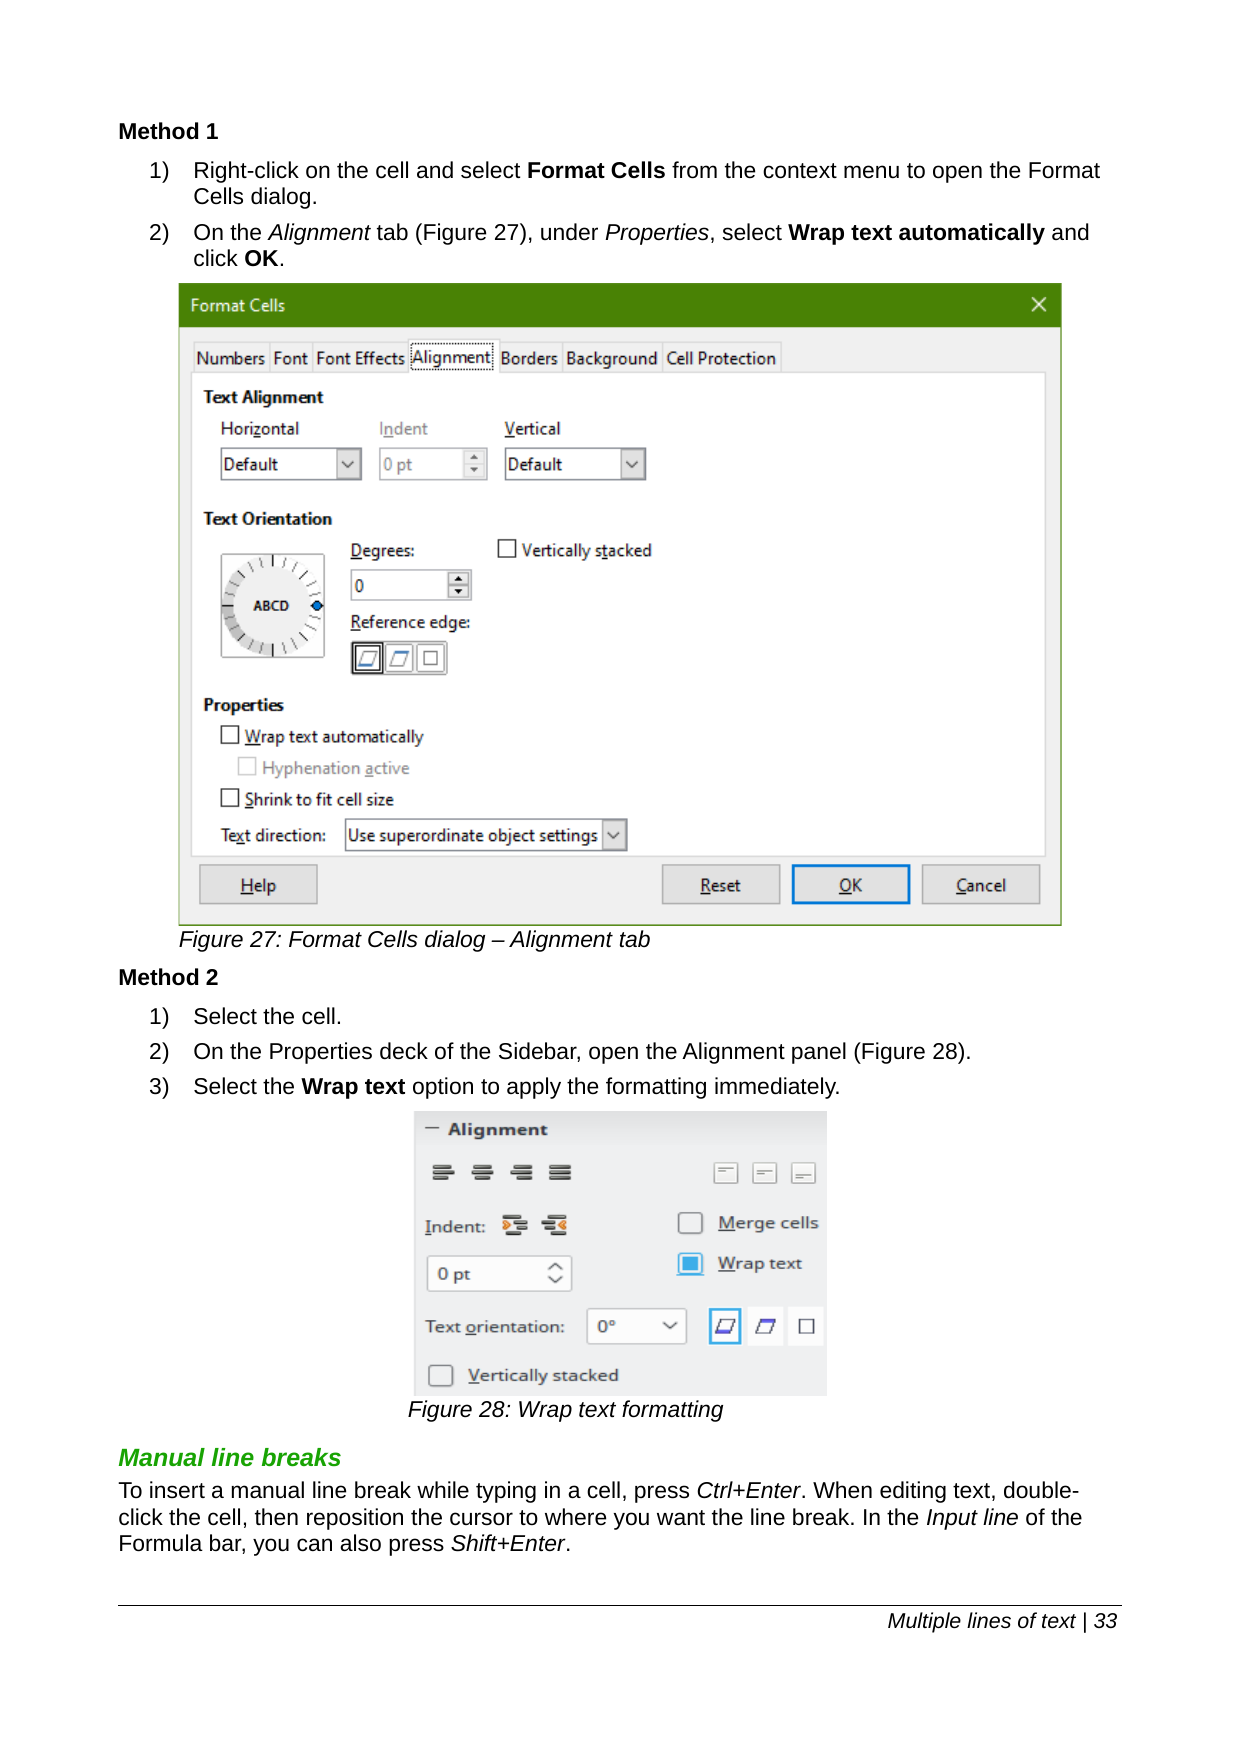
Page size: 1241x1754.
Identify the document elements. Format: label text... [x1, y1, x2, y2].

text To insert a manual line break while typing in a cell, press Ctrl+Enter. When editing text, double-click the cell, then reposition the cursor to where you want the line break. In the Input line of the Formula bar, you can also press Shift+Enter. [118, 1477, 1122, 1556]
list Right-click on the cell and select Format Cells from the context menu to open the Format Cells dialog. [169, 157, 1122, 210]
text Figure 27: Format Cells dialog – Alignment tab [178, 926, 1062, 952]
text Method 2 [118, 964, 1122, 990]
subtitle Manual line breaks [118, 1443, 1122, 1471]
list On the Alignment tab (Figure 27), under Properties, select Wrap text automatically and click OK. [169, 218, 1122, 271]
list Select the Wrap text option to apply the formatting immediately. [169, 1073, 1122, 1100]
list On the Properties deck of the Sidebar, open the Alignment panel (Figure 28). [169, 1038, 1122, 1064]
text Figure 28: Wrap text formatting [408, 1112, 833, 1422]
picture [413, 1111, 827, 1396]
text Method 1 [118, 118, 1122, 144]
picture [178, 283, 1062, 926]
list Select the cell. [169, 1003, 1122, 1029]
